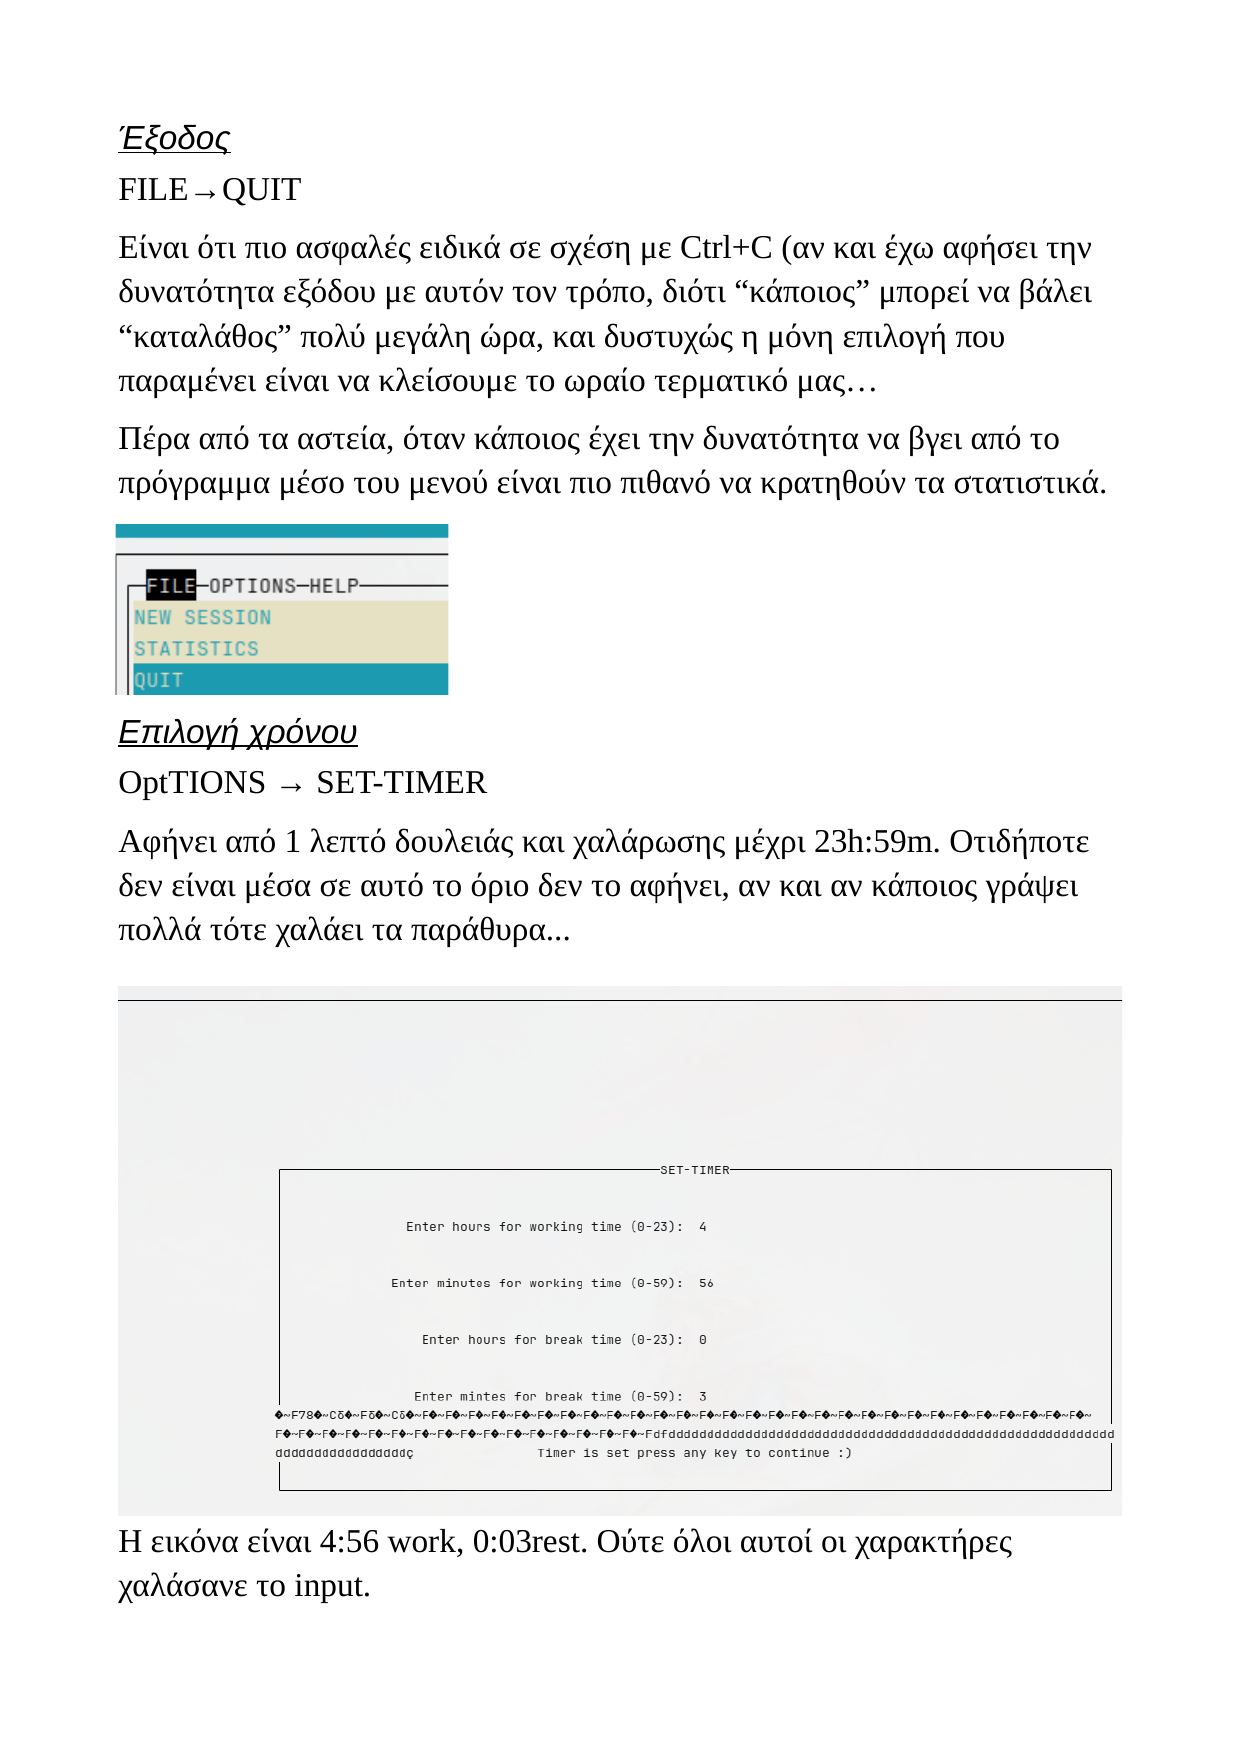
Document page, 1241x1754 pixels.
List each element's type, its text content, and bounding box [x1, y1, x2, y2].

text Είναι ότι πιο ασφαλές ειδικά σε σχέση με Ctrl+C (αν και έχω αφήσει την δυνατότητα εξόδου με αυτόν τον τρόπο, διότι “κάποιος” μπορεί να βάλει “καταλάθος” πολύ μεγάλη ώρα, και δυστυχώς η μόνη επιλογή που παραμένει είναι να κλείσουμε το ωραίο τερματικό μας… [118, 228, 1122, 398]
picture [115, 524, 449, 695]
text Πέρα από τα αστεία, όταν κάποιος έχει την δυνατότητα να βγει από το πρόγραμμα μέσο του μενού είναι πιο πιθανό να κρατηθούν τα στατιστικά. [118, 418, 1122, 501]
subtitle Έξοδος [118, 118, 1122, 157]
subtitle Επιλογή χρόνου [118, 712, 1122, 750]
text OptTIONS → SET-TIMER [118, 763, 1122, 801]
text FILE→QUIT [118, 169, 1122, 207]
text Αφήνει από 1 λεπτό δουλειάς και χαλάρωσης μέχρι 23h:59m. Οτιδήποτε δεν είναι μέσα σε αυτό το όριο δεν το αφήνει, αν και αν κάποιος γράψει πολλά τότε χαλάει τα παράθυρα... [118, 821, 1122, 948]
picture [118, 986, 1123, 1516]
text [118, 968, 1122, 986]
text Η εικόνα είναι 4:56 work, 0:03rest. Ούτε όλοι αυτοί οι χαρακτήρες χαλάσανε το input. [118, 1516, 1122, 1604]
